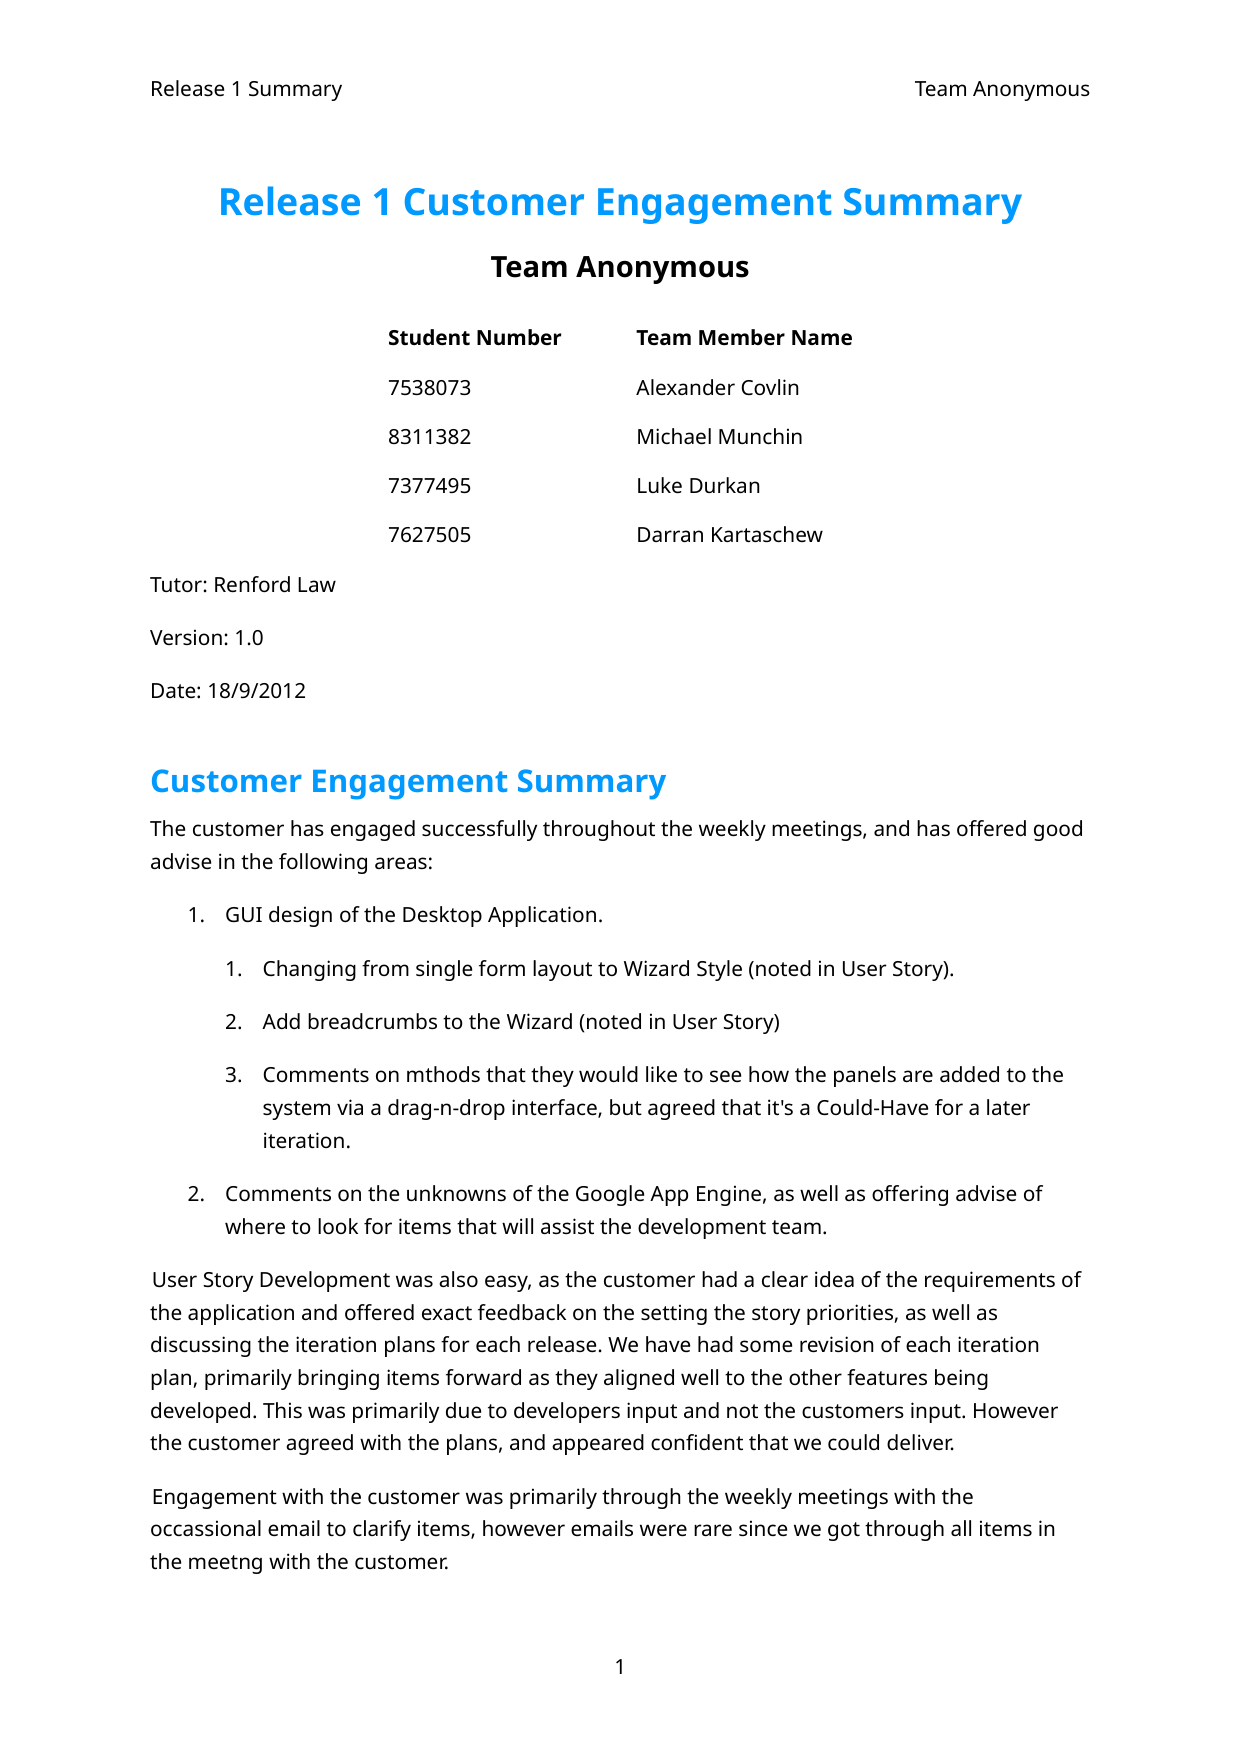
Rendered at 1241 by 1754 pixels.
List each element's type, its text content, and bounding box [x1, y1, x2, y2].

text Version: 1.0 [150, 623, 1090, 652]
table_header Team Member Name [625, 323, 936, 373]
text Engagement with the customer was primarily through the weekly meetings with the occassional email to clarify items, however emails were rare since we got through all items in the meetng with the customer. [150, 1482, 1090, 1575]
table_header Student Number [377, 323, 625, 373]
subtitle Release 1 Customer Engagement Summary [150, 175, 1090, 226]
table_cell Luke Durkan [625, 471, 936, 520]
subtitle Customer Engagement Summary [150, 759, 1090, 802]
text Date: 18/9/2012 [150, 677, 1090, 705]
table_cell 7627505 [377, 520, 625, 570]
list GUI design of the Desktop Application. [187, 900, 1090, 929]
text User Story Development was also easy, as the customer had a clear idea of the requirements of the application and offered exact feedback on the setting the story priorities, as well as discussing the iteration plans for each release. We have had some revision of each iteration plan, primarily bringing items forward as they aligned well to the other features being developed. This was primarily due to developers input and not the customers input. However the customer agreed with the plans, and appeared confident that we could deliver. [150, 1265, 1090, 1457]
text Tutor: Renford Law [150, 570, 1090, 598]
list Comments on the unknowns of the Google App Engine, as well as offering advise of where to look for items that will assist the development team. [187, 1179, 1090, 1240]
text Team Anonymous [150, 246, 1090, 286]
list Changing from single form layout to Wizard Style (noted in User Story). [225, 954, 1090, 982]
table_cell 8311382 [377, 422, 625, 471]
table_cell Michael Munchin [625, 422, 936, 471]
table_cell 7377495 [377, 471, 625, 520]
text The customer has engaged successfully throughout the weekly meetings, and has offered good advise in the following areas: [150, 814, 1090, 875]
list Add breadcrumbs to the Wizard (noted in User Story) [225, 1007, 1090, 1036]
table_cell Darran Kartaschew [625, 520, 936, 570]
table_cell 7538073 [377, 373, 625, 422]
list Comments on mthods that they would like to see how the panels are added to the system via a drag-n-drop interface, but agreed that it's a Could-Have for a later iteration. [225, 1061, 1090, 1154]
table_cell Alexander Covlin [625, 373, 936, 422]
